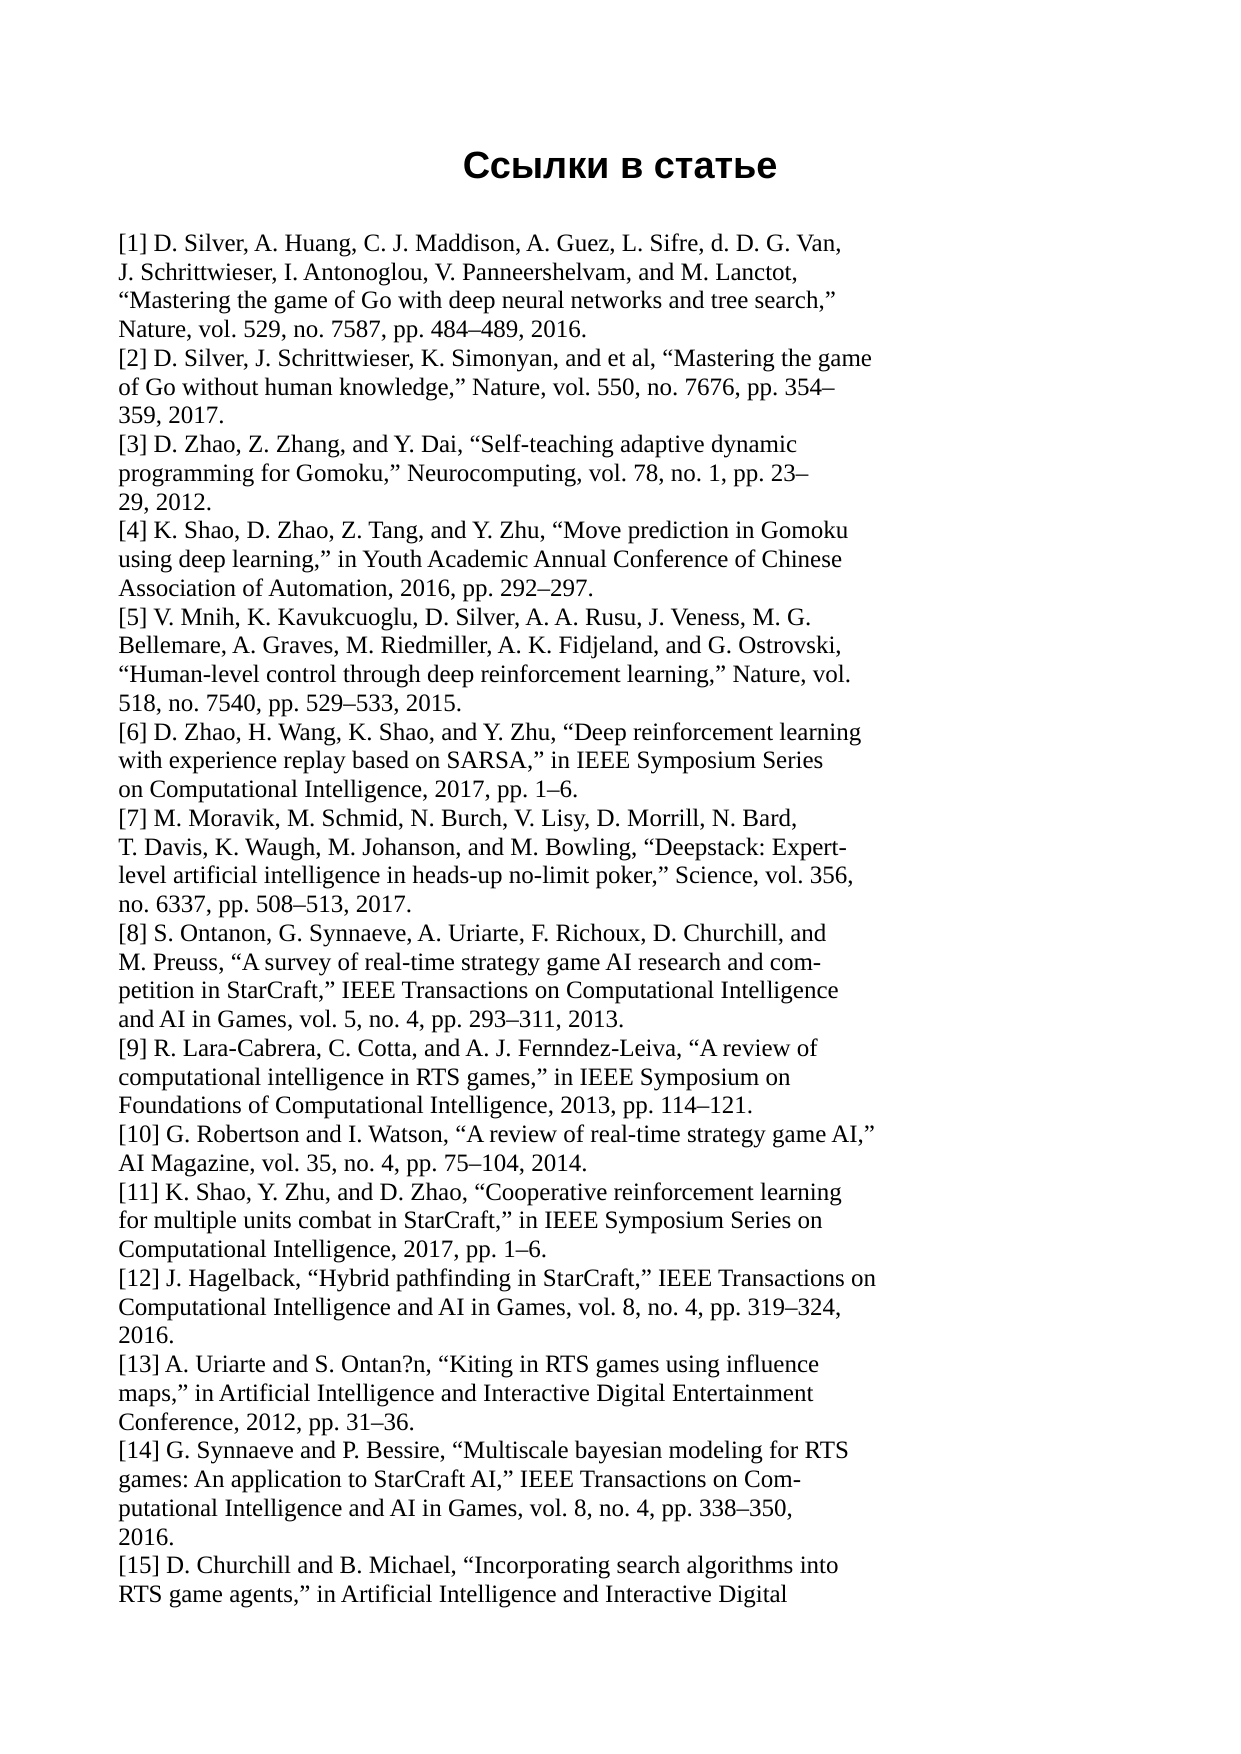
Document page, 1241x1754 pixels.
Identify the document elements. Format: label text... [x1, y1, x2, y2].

text using deep learning,” in Youth Academic Annual Conference of Chinese [118, 544, 1122, 573]
text Foundations of Computational Intelligence, 2013, pp. 114–121. [118, 1091, 1122, 1119]
text “Human-level control through deep reinforcement learning,” Nature, vol. [118, 659, 1122, 688]
text AI Magazine, vol. 35, no. 4, pp. 75–104, 2014. [118, 1148, 1122, 1177]
text of Go without human knowledge,” Nature, vol. 550, no. 7676, pp. 354– [118, 372, 1122, 401]
text Nature, vol. 529, no. 7587, pp. 484–489, 2016. [118, 314, 1122, 343]
text M. Preuss, “A survey of real-time strategy game AI research and com- [118, 947, 1122, 976]
text Bellemare, A. Graves, M. Riedmiller, A. K. Fidjeland, and G. Ostrovski, [118, 631, 1122, 659]
text games: An application to StarCraft AI,” IEEE Transactions on Com- [118, 1464, 1122, 1493]
text [6] D. Zhao, H. Wang, K. Shao, and Y. Zhu, “Deep reinforcement learning [118, 717, 1122, 746]
text [2] D. Silver, J. Schrittwieser, K. Simonyan, and et al, “Mastering the game [118, 343, 1122, 372]
text [10] G. Robertson and I. Watson, “A review of real-time strategy game AI,” [118, 1119, 1122, 1148]
text maps,” in Artificial Intelligence and Interactive Digital Entertainment [118, 1378, 1122, 1407]
text no. 6337, pp. 508–513, 2017. [118, 889, 1122, 918]
text 359, 2017. [118, 401, 1122, 429]
text RTS game agents,” in Artificial Intelligence and Interactive Digital [118, 1579, 1122, 1608]
text Computational Intelligence, 2017, pp. 1–6. [118, 1234, 1122, 1263]
text Conference, 2012, pp. 31–36. [118, 1407, 1122, 1436]
text programming for Gomoku,” Neurocomputing, vol. 78, no. 1, pp. 23– [118, 458, 1122, 487]
text [7] M. Moravik, M. Schmid, N. Burch, V. Lisy, D. Morrill, N. Bard, [118, 803, 1122, 832]
text putational Intelligence and AI in Games, vol. 8, no. 4, pp. 338–350, [118, 1493, 1122, 1522]
text Computational Intelligence and AI in Games, vol. 8, no. 4, pp. 319–324, [118, 1292, 1122, 1321]
text and AI in Games, vol. 5, no. 4, pp. 293–311, 2013. [118, 1004, 1122, 1033]
text J. Schrittwieser, I. Antonoglou, V. Panneershelvam, and M. Lanctot, [118, 257, 1122, 286]
text [4] K. Shao, D. Zhao, Z. Tang, and Y. Zhu, “Move prediction in Gomoku [118, 516, 1122, 544]
text 2016. [118, 1522, 1122, 1551]
subtitle Ссылки в статье [118, 143, 1122, 187]
text on Computational Intelligence, 2017, pp. 1–6. [118, 774, 1122, 803]
text [8] S. Ontanon, G. Synnaeve, A. Uriarte, F. Richoux, D. Churchill, and [118, 918, 1122, 947]
text 2016. [118, 1321, 1122, 1349]
text petition in StarCraft,” IEEE Transactions on Computational Intelligence [118, 976, 1122, 1004]
text 518, no. 7540, pp. 529–533, 2015. [118, 688, 1122, 717]
text [15] D. Churchill and B. Michael, “Incorporating search algorithms into [118, 1551, 1122, 1579]
text 29, 2012. [118, 487, 1122, 516]
text [14] G. Synnaeve and P. Bessire, “Multiscale bayesian modeling for RTS [118, 1436, 1122, 1464]
text [11] K. Shao, Y. Zhu, and D. Zhao, “Cooperative reinforcement learning [118, 1177, 1122, 1206]
text [3] D. Zhao, Z. Zhang, and Y. Dai, “Self-teaching adaptive dynamic [118, 429, 1122, 458]
text [1] D. Silver, A. Huang, C. J. Maddison, A. Guez, L. Sifre, d. D. G. Van, [118, 228, 1122, 257]
text “Mastering the game of Go with deep neural networks and tree search,” [118, 286, 1122, 314]
text T. Davis, K. Waugh, M. Johanson, and M. Bowling, “Deepstack: Expert- [118, 832, 1122, 861]
text with experience replay based on SARSA,” in IEEE Symposium Series [118, 746, 1122, 774]
text [5] V. Mnih, K. Kavukcuoglu, D. Silver, A. A. Rusu, J. Veness, M. G. [118, 602, 1122, 631]
text level artificial intelligence in heads-up no-limit poker,” Science, vol. 356, [118, 861, 1122, 889]
text [13] A. Uriarte and S. Ontan?n, “Kiting in RTS games using influence [118, 1349, 1122, 1378]
text [12] J. Hagelback, “Hybrid pathfinding in StarCraft,” IEEE Transactions on [118, 1263, 1122, 1292]
text [9] R. Lara-Cabrera, C. Cotta, and A. J. Fernndez-Leiva, “A review of [118, 1033, 1122, 1062]
text Association of Automation, 2016, pp. 292–297. [118, 573, 1122, 602]
text for multiple units combat in StarCraft,” in IEEE Symposium Series on [118, 1206, 1122, 1234]
text computational intelligence in RTS games,” in IEEE Symposium on [118, 1062, 1122, 1091]
